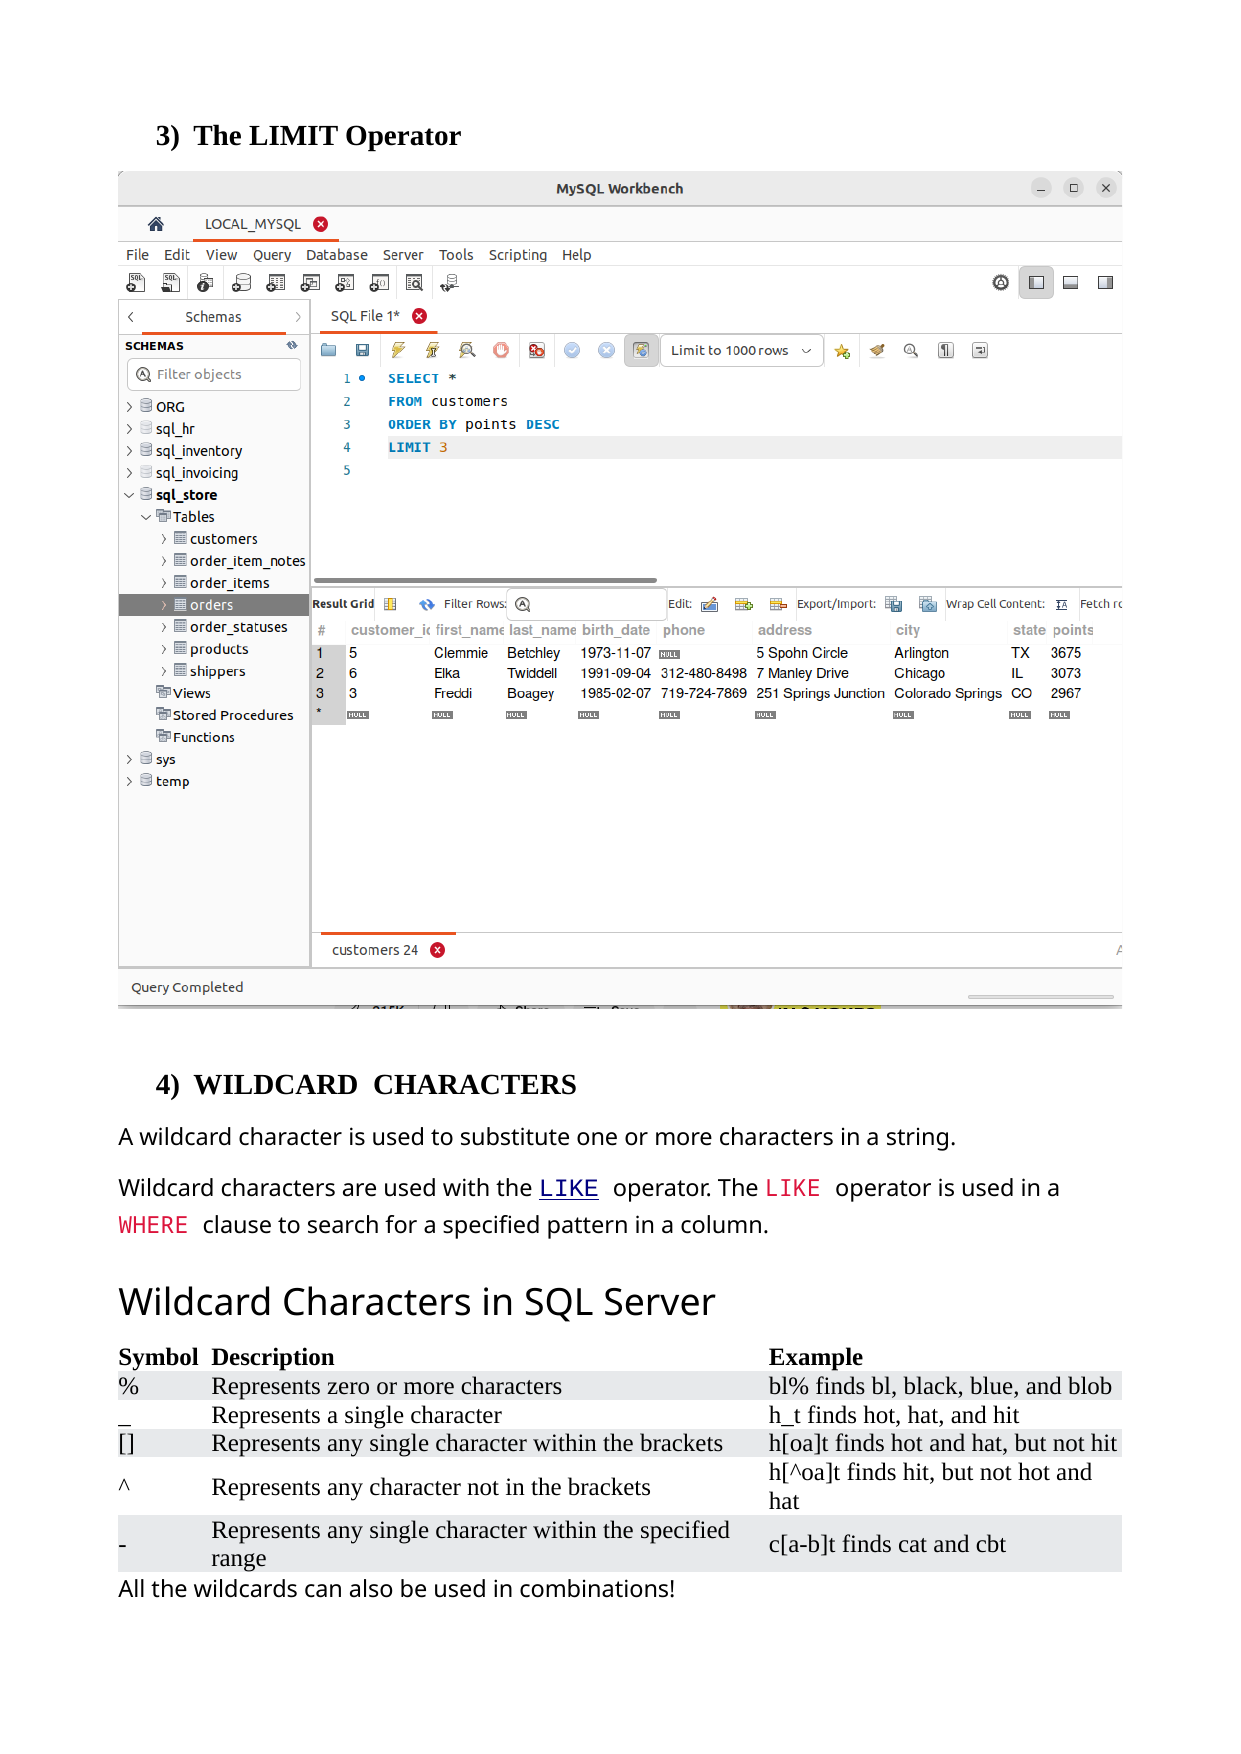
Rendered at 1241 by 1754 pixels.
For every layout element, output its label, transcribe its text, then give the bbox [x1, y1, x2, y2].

table_header Symbol [118, 1342, 211, 1371]
table_cell h[oa]t finds hot and hat, but not hit [769, 1429, 1122, 1457]
table_cell _ [118, 1400, 211, 1428]
table_cell % [118, 1371, 211, 1400]
subtitle Wildcard Characters in SQL Server [118, 1276, 1122, 1327]
table_cell h[^oa]t finds hit, but not hot and hat [769, 1457, 1122, 1515]
list WILDCARD CHARACTERS [156, 1067, 1122, 1100]
text Wildcard characters are used with the LIKE operator. The LIKE operator is used in a WHERE clause to search for a specified pattern in a column. [118, 1171, 1122, 1241]
table_cell Represents any single character within the specified range [211, 1515, 769, 1572]
table_cell c[a-b]t finds cat and cbt [769, 1515, 1122, 1572]
text All the wildcards can also be used in combinations! [118, 1572, 1122, 1604]
table_cell bl% finds bl, black, blue, and blob [769, 1371, 1122, 1400]
table_cell Represents any single character within the brackets [211, 1429, 769, 1457]
text A wildcard character is used to substitute one or more characters in a string. [118, 1120, 1122, 1152]
table_cell - [118, 1515, 211, 1572]
table_header Example [769, 1342, 1122, 1371]
list The LIMIT Operator [156, 118, 1122, 152]
table_cell [] [118, 1429, 211, 1457]
table_header Description [211, 1342, 769, 1371]
table_cell h_t finds hot, hat, and hit [769, 1400, 1122, 1428]
table_cell Represents any character not in the brackets [211, 1457, 769, 1515]
table_cell ^ [118, 1457, 211, 1515]
picture [118, 171, 1123, 1009]
table_cell Represents zero or more characters [211, 1371, 769, 1400]
table_cell Represents a single character [211, 1400, 769, 1428]
